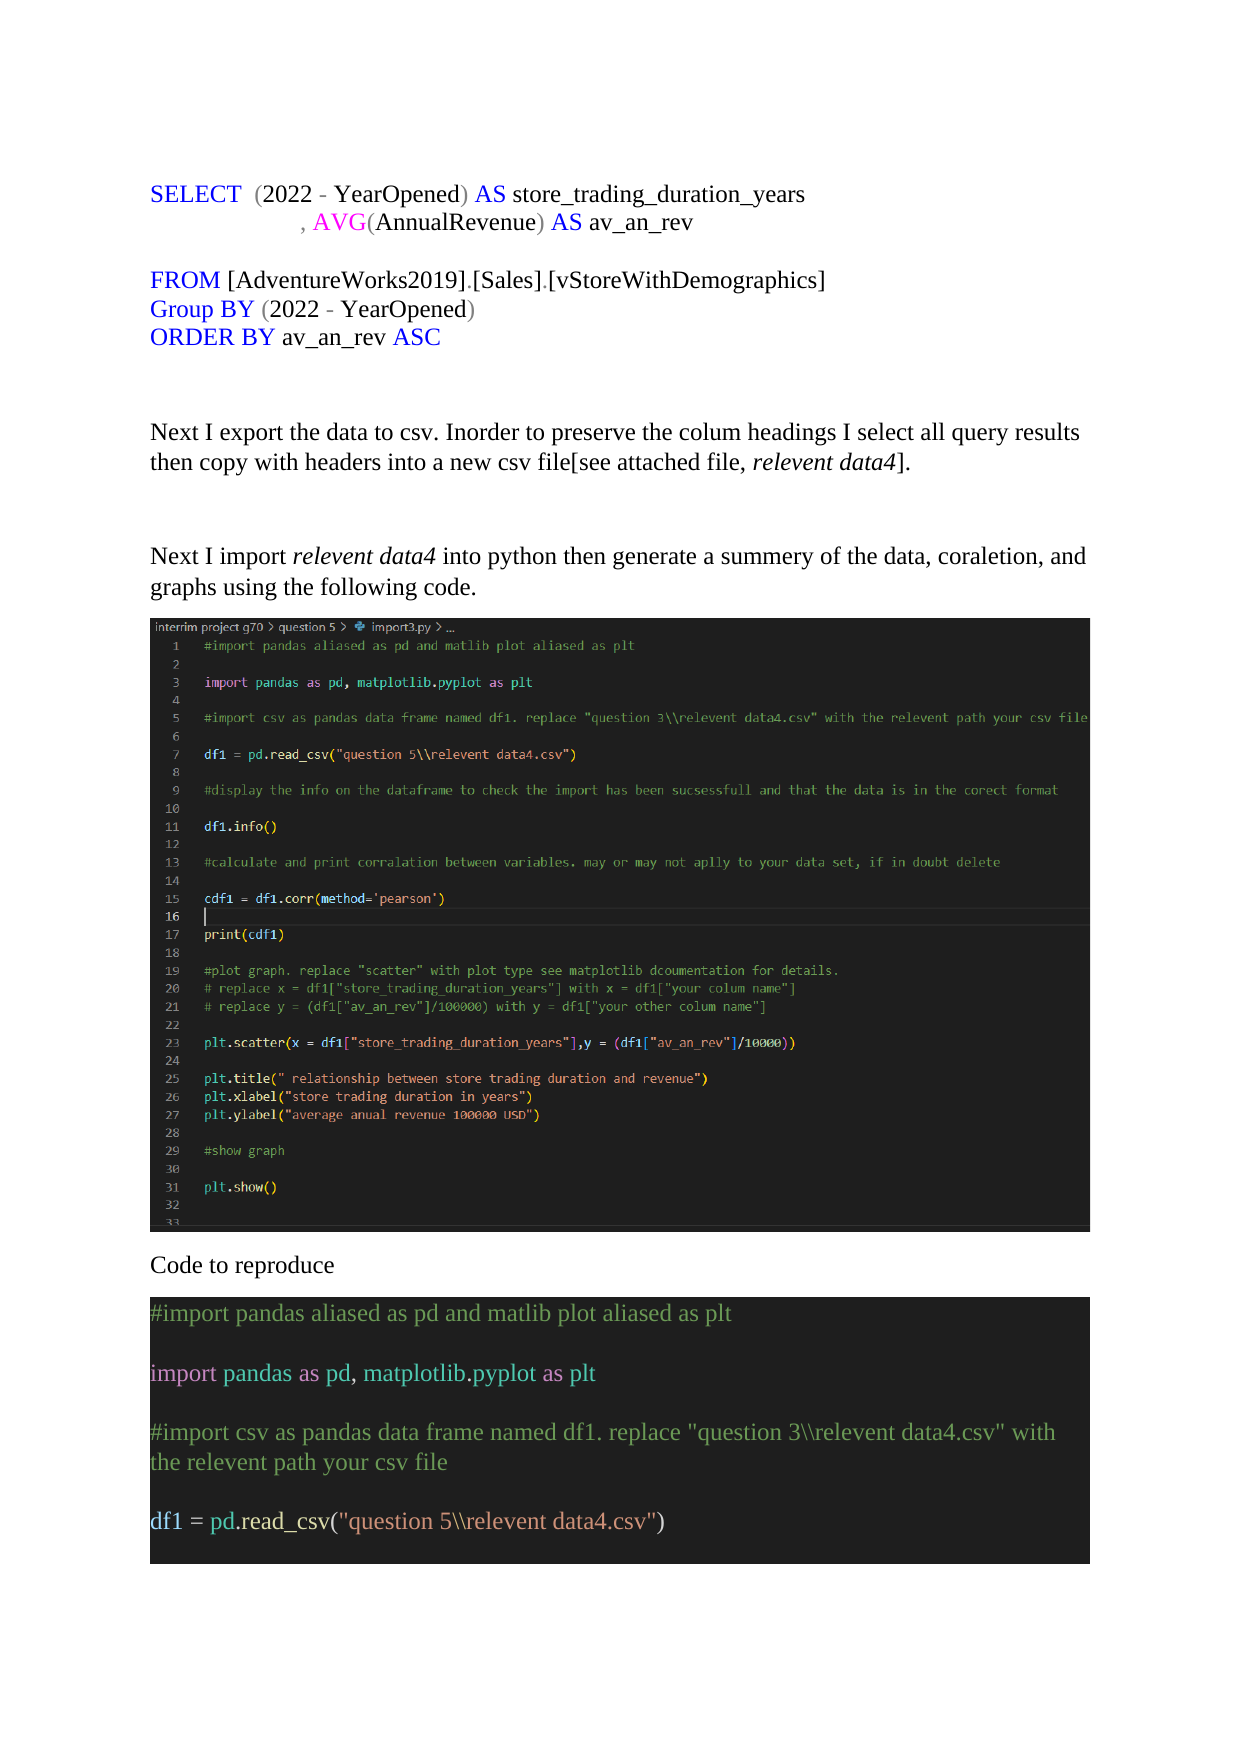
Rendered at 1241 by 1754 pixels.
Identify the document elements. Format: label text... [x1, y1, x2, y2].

text Next I import relevent data4 into python then generate a summery of the data, coraletion, and graphs using the following code. [150, 541, 1090, 600]
text SELECT (2022 - YearOpened) AS store_trading_duration_years [150, 179, 1090, 207]
text , AVG(AnnualRevenue) AS av_an_rev [150, 207, 1090, 236]
text df1 = pd.read_csv("question 5\\relevent data4.csv") [150, 1505, 1090, 1535]
text import pandas as pd, matplotlib.pyplot as plt [150, 1357, 1090, 1386]
text Code to reproduce [150, 1250, 1090, 1279]
text ORDER BY av_an_rev ASC [150, 322, 1090, 351]
text Group BY (2022 - YearOpened) [150, 294, 1090, 322]
text Next I export the data to csv. Inorder to preserve the colum headings I select all query results then copy with headers into a new csv file[see attached file, relevent data4]. [150, 417, 1090, 476]
text #import csv as pandas data frame named df1. replace "question 3\\relevent data4.csv" with the relevent path your csv file [150, 1416, 1090, 1476]
text FROM [AdventureWorks2019].[Sales].[vStoreWithDemographics] [150, 265, 1090, 294]
text #import pandas aliased as pd and matlib plot aliased as plt [150, 1297, 1090, 1327]
